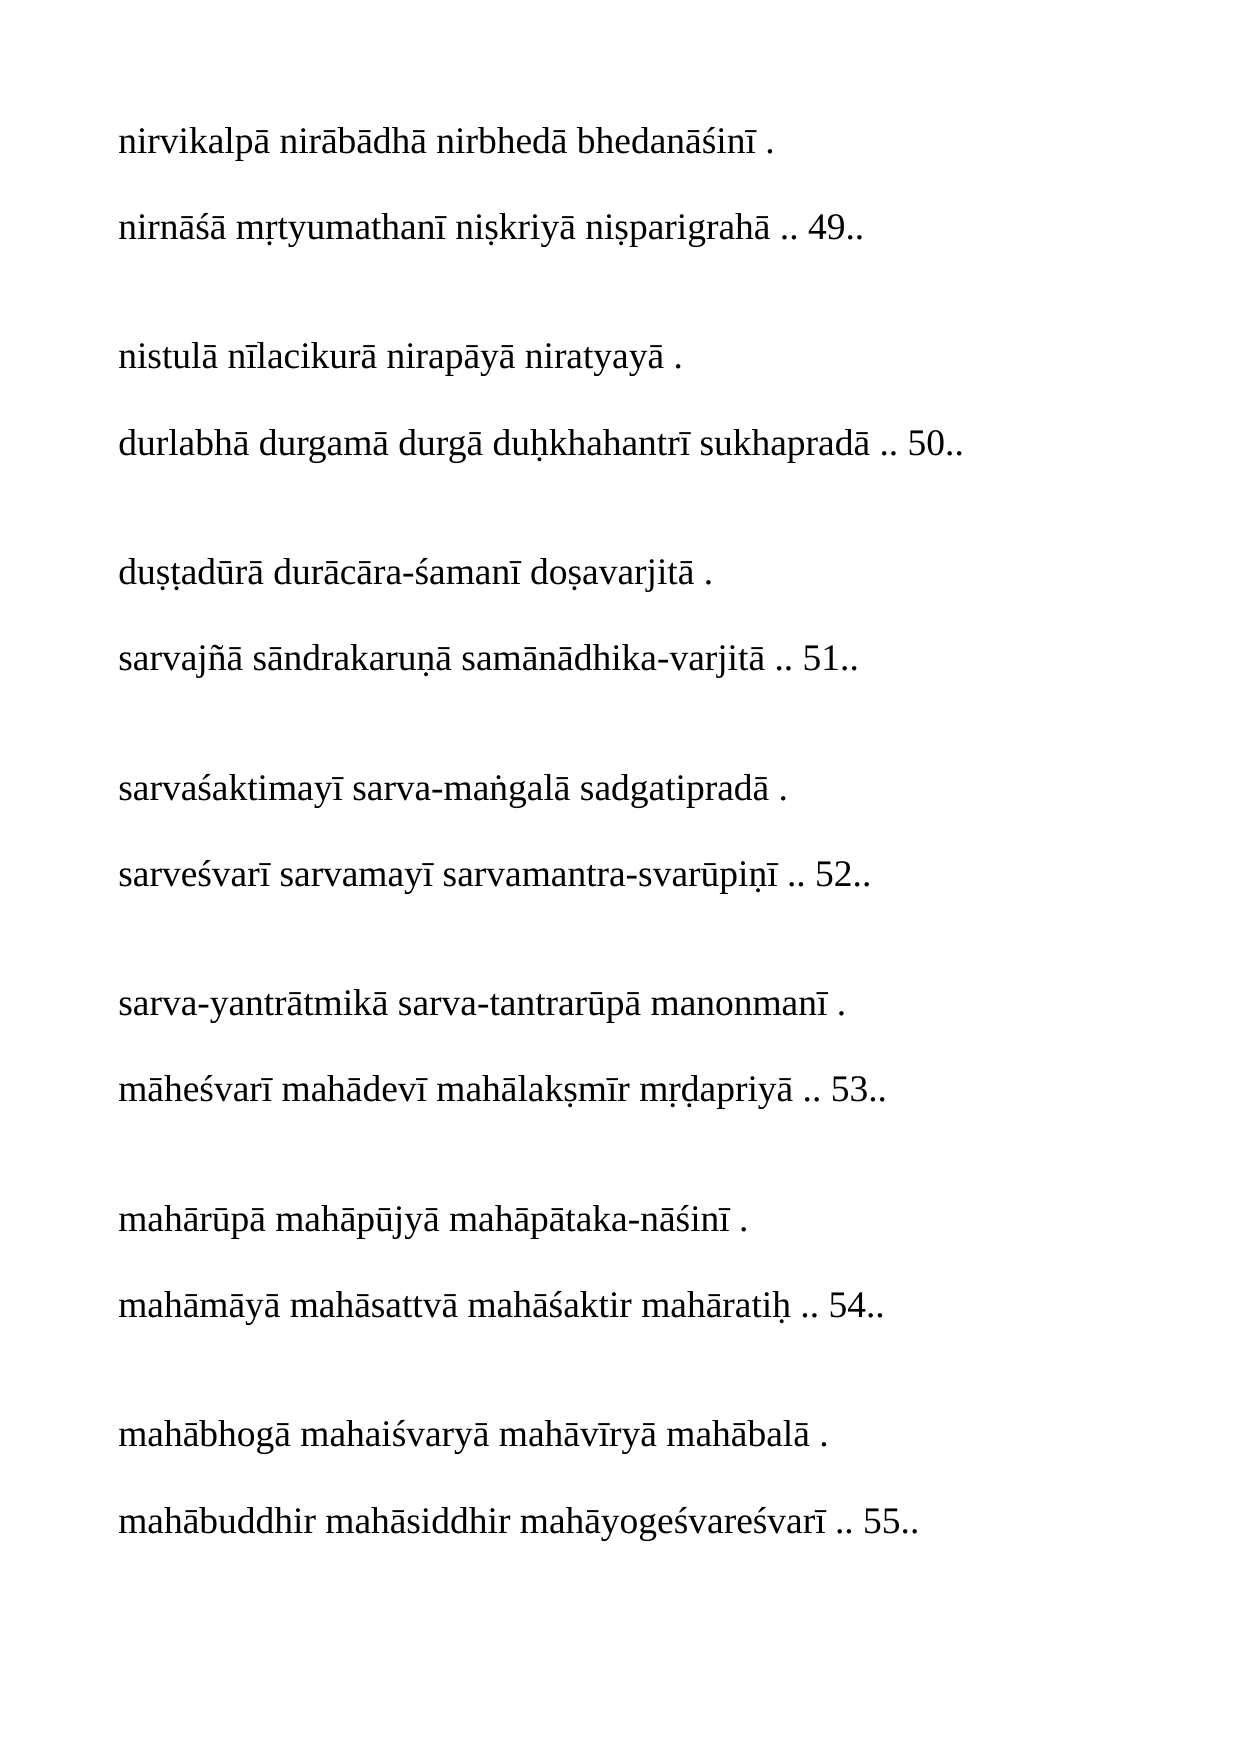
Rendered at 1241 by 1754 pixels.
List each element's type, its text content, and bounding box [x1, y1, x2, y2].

text sarveśvarī sarvamayī sarvamantra-svarūpiṇī .. 52.. [118, 851, 1122, 894]
text māheśvarī mahādevī mahālakṣmīr mṛḍapriyā .. 53.. [118, 1067, 1122, 1110]
text sarvajñā sāndrakaruṇā samānādhika-varjitā .. 51.. [118, 636, 1122, 679]
text duṣṭadūrā durācāra-śamanī doṣavarjitā . [118, 549, 1122, 592]
text mahāmāyā mahāsattvā mahāśaktir mahāratiḥ .. 54.. [118, 1282, 1122, 1326]
text mahābhogā mahaiśvaryā mahāvīryā mahābalā . [118, 1412, 1122, 1455]
text sarva-yantrātmikā sarva-tantrarūpā manonmanī . [118, 981, 1122, 1024]
text durlabhā durgamā durgā duḥkhahantrī sukhapradā .. 50.. [118, 420, 1122, 463]
text sarvaśaktimayī sarva-maṅgalā sadgatipradā . [118, 765, 1122, 808]
text mahābuddhir mahāsiddhir mahāyogeśvareśvarī .. 55.. [118, 1498, 1122, 1541]
text nirvikalpā nirābādhā nirbhedā bhedanāśinī . [118, 118, 1122, 161]
text nistulā nīlacikurā nirapāyā niratyayā . [118, 334, 1122, 377]
text mahārūpā mahāpūjyā mahāpātaka-nāśinī . [118, 1196, 1122, 1239]
text nirnāśā mṛtyumathanī niṣkriyā niṣparigrahā .. 49.. [118, 204, 1122, 247]
